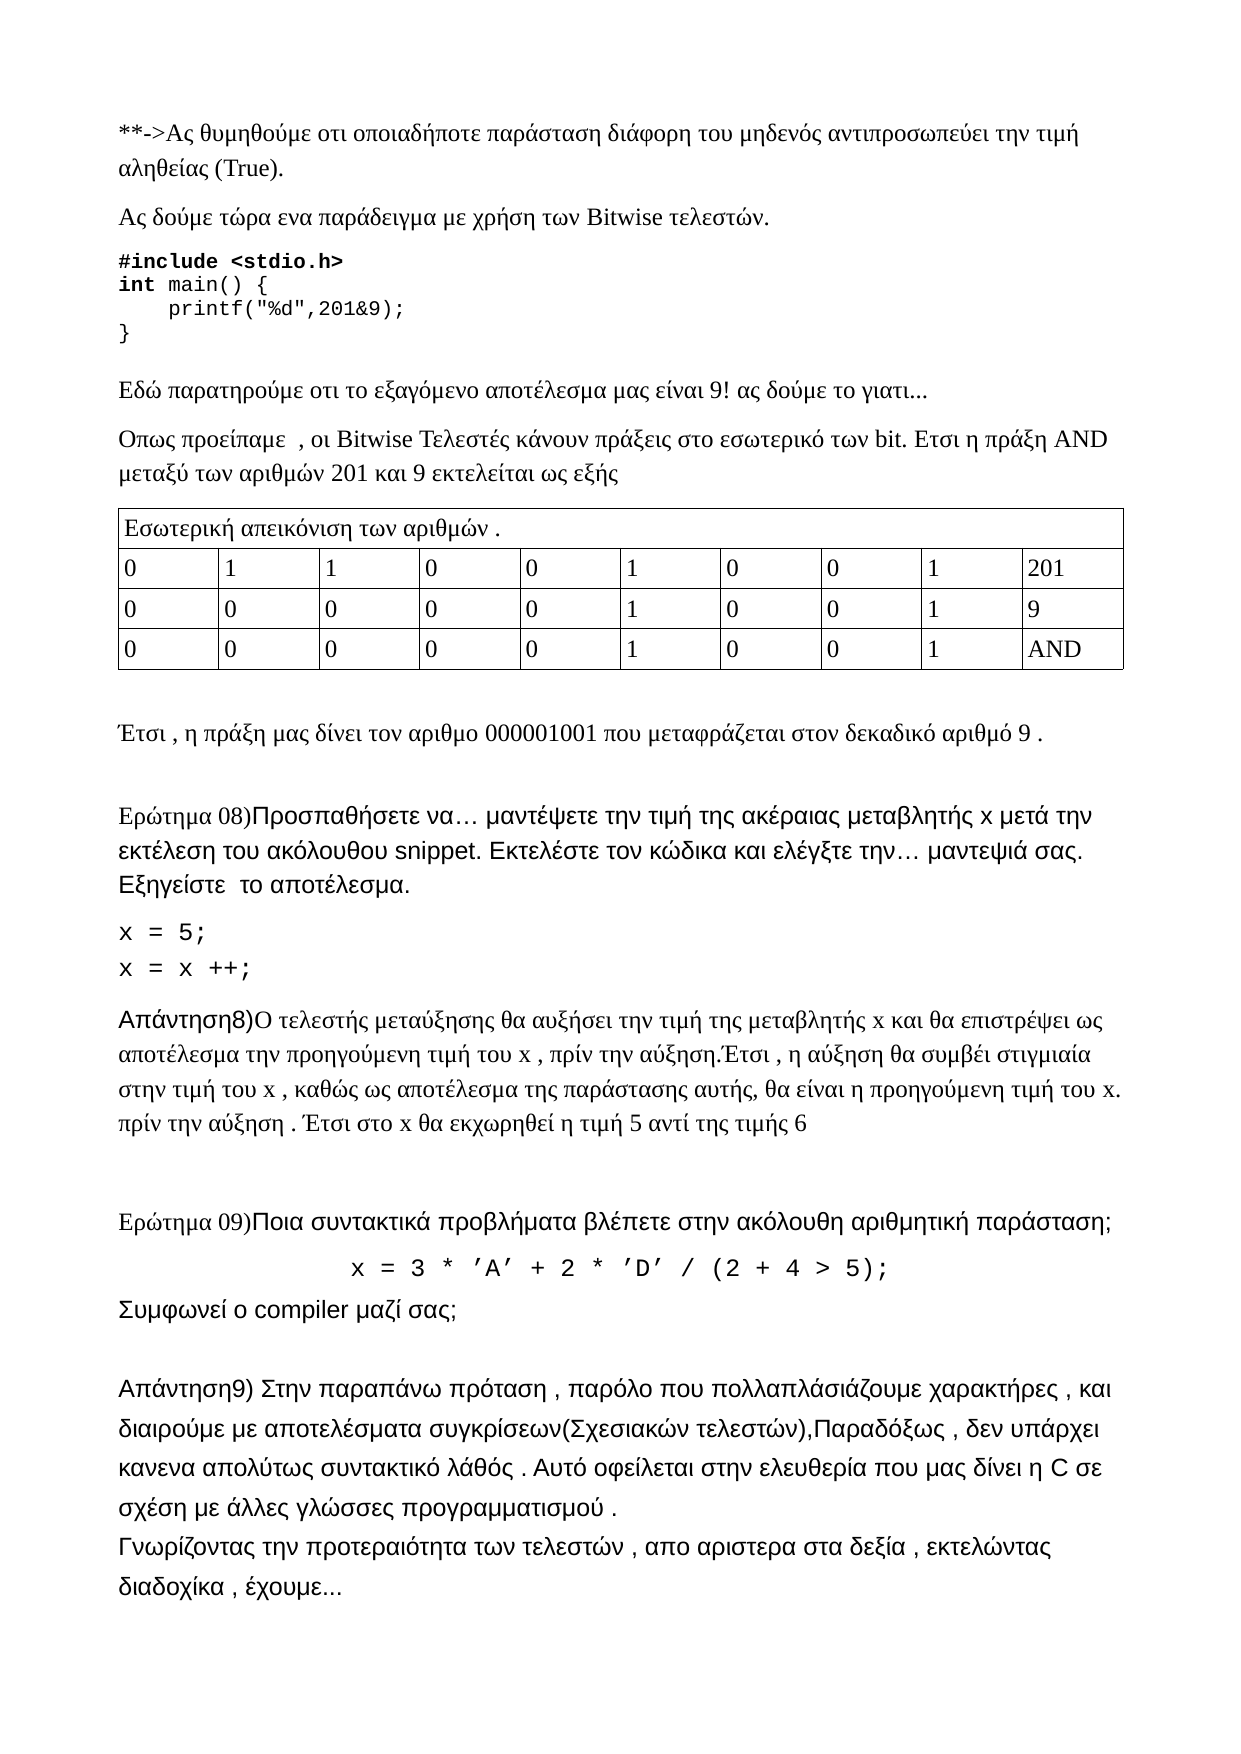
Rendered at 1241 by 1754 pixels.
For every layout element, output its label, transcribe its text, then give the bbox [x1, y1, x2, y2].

table_cell 0 [822, 589, 921, 628]
text **->Ας θυμηθούμε οτι οποιαδήποτε παράσταση διάφορη του μηδενός αντιπροσωπεύει την τιμή αληθείας (True). [118, 118, 1122, 181]
table_cell 0 [721, 549, 821, 588]
text Εδώ παρατηρούμε οτι το εξαγόμενο αποτέλεσμα μας είναι 9! ας δούμε το γιατι... [118, 375, 1122, 403]
table_cell 0 [219, 589, 319, 628]
text Έτσι , η πράξη μας δίνει τον αριθμο 000001001 που μεταφράζεται στον δεκαδικό αριθμό 9 . [118, 718, 1122, 747]
text Ας δούμε τώρα ενα παράδειγμα με χρήση των Bitwise τελεστών. [118, 202, 1122, 230]
table_cell 0 [420, 629, 520, 669]
text Ερώτημα 09)Ποια συντακτικά προβλήματα βλέπετε στην ακόλουθη αριθμητική παράσταση; [118, 1207, 1122, 1236]
table_cell 0 [219, 629, 319, 669]
table_cell 1 [320, 549, 419, 588]
table_cell 0 [420, 589, 520, 628]
text x = 3 * ’A’ + 2 * ’D’ / (2 + 4 > 5); [118, 1256, 1122, 1284]
text x = x ++; [118, 953, 1122, 984]
table_cell 201 [1023, 549, 1123, 588]
table_cell 0 [521, 549, 620, 588]
table_cell 1 [621, 589, 720, 628]
text printf("%d",201&9); [118, 298, 1122, 322]
table_cell 0 [119, 629, 218, 669]
table_cell 0 [420, 549, 520, 588]
table_cell 1 [922, 629, 1022, 669]
table_header Εσωτερική απεικόνιση των αριθμών . [119, 509, 1123, 548]
table_cell 0 [521, 589, 620, 628]
table_cell 0 [721, 589, 821, 628]
table_cell 0 [721, 629, 821, 669]
table_cell 9 [1023, 589, 1123, 628]
table_cell 1 [922, 589, 1022, 628]
text Ερώτημα 08)Προσπαθήσετε να… μαντέψετε την τιμή της ακέραιας μεταβλητής x μετά την εκτέλεση του ακόλουθου snippet. Εκτελέστε τον κώδικα και ελέγξτε την… μαντεψιά σας. Εξηγείστε το αποτέλεσμα. [118, 767, 1122, 899]
table_cell 0 [521, 629, 620, 669]
text Απάντηση8)Ο τελεστής μεταύξησης θα αυξήσει την τιμή της μεταβλητής x και θα επιστρέψει ως αποτέλεσμα την προηγούμενη τιμή του x , πρίν την αύξηση.Έτσι , η αύξηση θα συμβέι στιγμιαία στην τιμή του x , καθώς ως αποτέλεσμα της παράστασης αυτής, θα είναι η προηγούμενη τιμή του x. πρίν την αύξηση . Έτσι στο x θα εκχωρηθεί η τιμή 5 αντί της τιμής 6 [118, 1005, 1122, 1137]
table_cell 0 [320, 629, 419, 669]
text } [118, 322, 1122, 345]
table_cell 1 [621, 629, 720, 669]
text Συμφωνεί ο compiler μαζί σας; [118, 1295, 1122, 1324]
text int main() { [118, 274, 1122, 298]
table_cell AND [1023, 629, 1123, 669]
text #include <stdio.h> [118, 251, 1122, 274]
table_cell 0 [119, 549, 218, 588]
table_cell 0 [822, 549, 921, 588]
text Γνωρίζοντας την προτεραιότητα των τελεστών , απο αριστερα στα δεξία , εκτελώντας διαδοχίκα , έχουμε... [118, 1532, 1122, 1601]
table_cell 1 [219, 549, 319, 588]
text Οπως προείπαμε , οι Bitwise Τελεστές κάνουν πράξεις στο εσωτερικό των bit. Ετσι η πράξη AND μεταξύ των αριθμών 201 και 9 εκτελείται ως εξής [118, 424, 1122, 487]
table_cell 0 [320, 589, 419, 628]
table_cell 0 [822, 629, 921, 669]
table_cell 1 [621, 549, 720, 588]
table_cell 0 [119, 589, 218, 628]
text Απάντηση9) Στην παραπάνω πρόταση , παρόλο που πολλαπλάσιάζουμε χαρακτήρες , και διαιρούμε με αποτελέσματα συγκρίσεων(Σχεσιακών τελεστών),Παραδόξως , δεν υπάρχει κανενα απολύτως συντακτικό λάθός . Αυτό οφείλεται στην ελευθερία που μας δίνει η C σε σχέση με άλλες γλώσσες προγραμματισμού . [118, 1374, 1122, 1522]
text x = 5; [118, 919, 1122, 948]
table_cell 1 [922, 549, 1022, 588]
